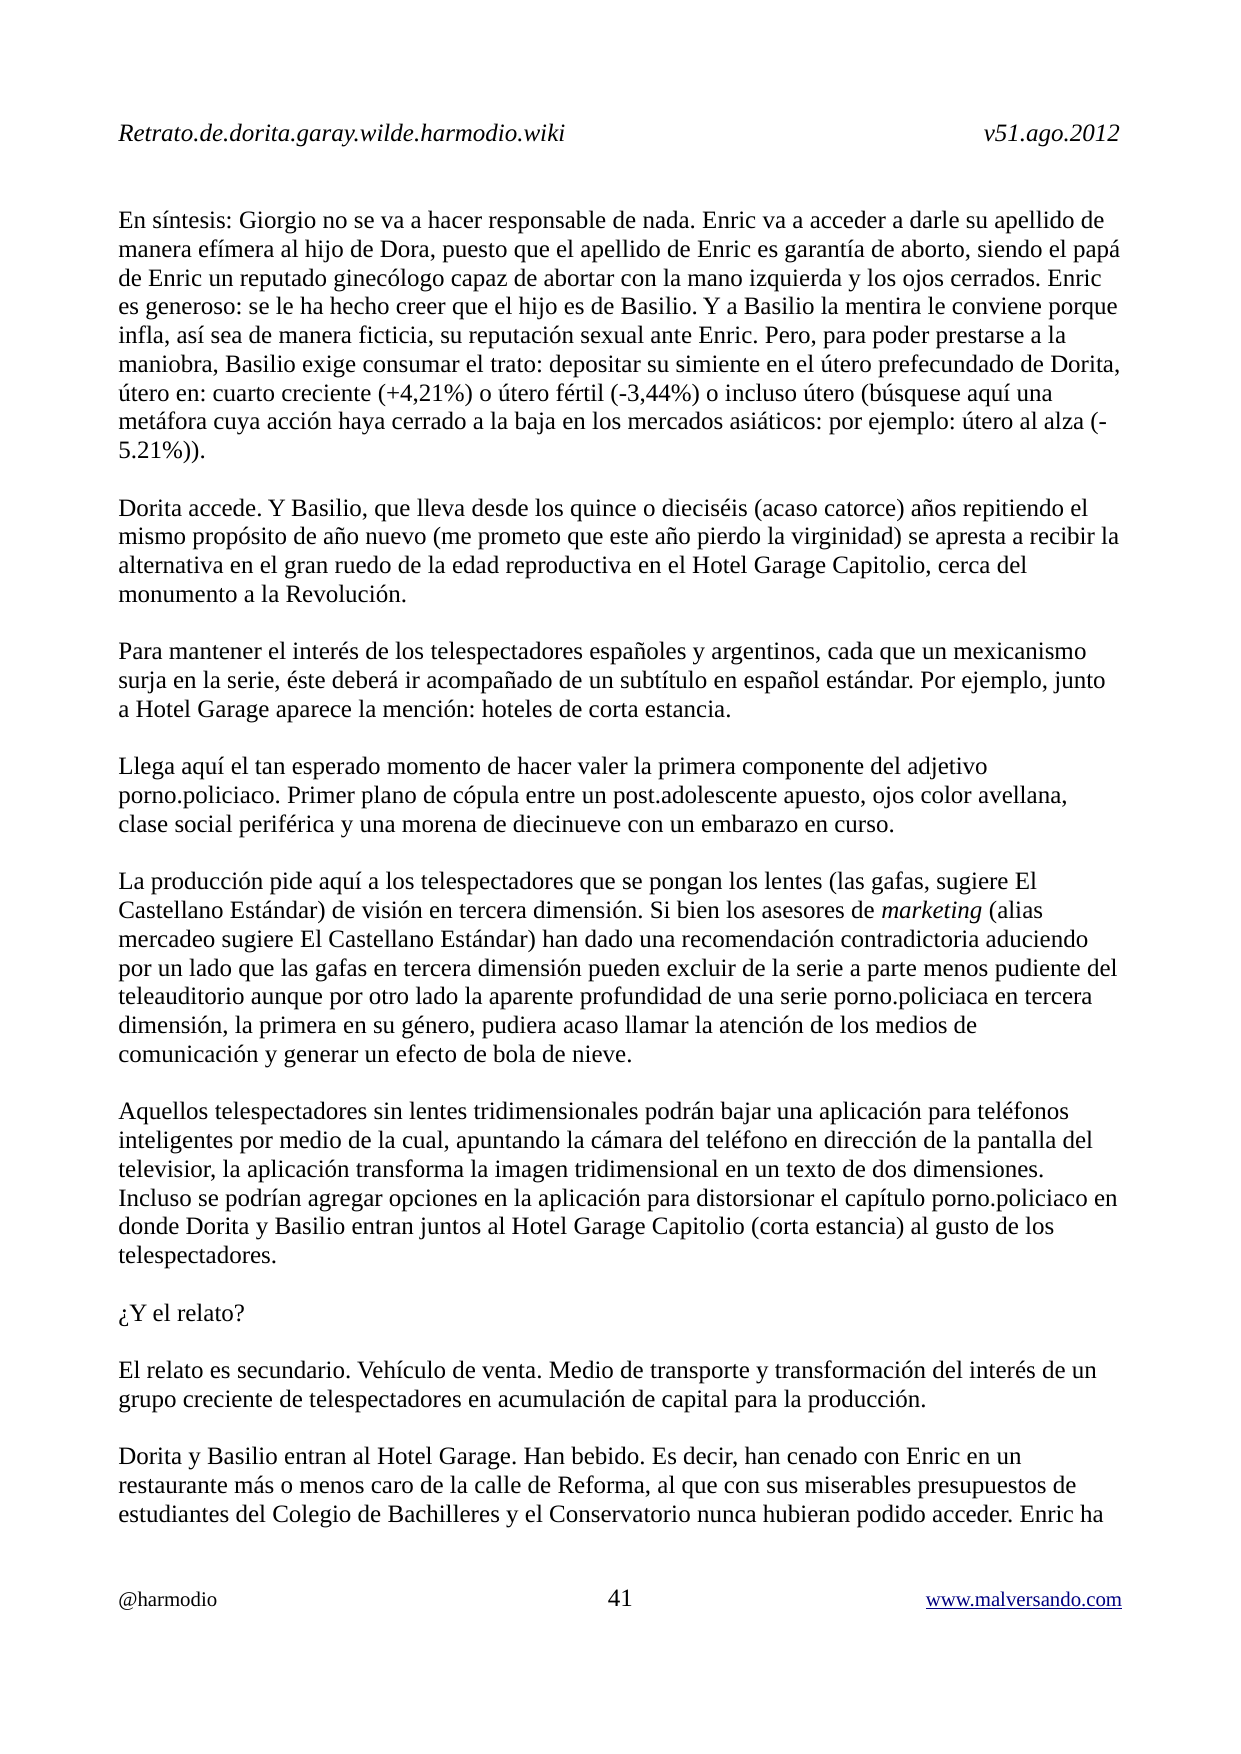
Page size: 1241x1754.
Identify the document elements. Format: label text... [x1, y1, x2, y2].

text Para mantener el interés de los telespectadores españoles y argentinos, cada que un mexicanismo surja en la serie, éste deberá ir acompañado de un subtítulo en español estándar. Por ejemplo, junto a Hotel Garage aparece la mención: hoteles de corta estancia. [118, 636, 1122, 723]
text Llega aquí el tan esperado momento de hacer valer la primera componente del adjetivo porno.policiaco. Primer plano de cópula entre un post.adolescente apuesto, ojos color avellana, clase social periférica y una morena de diecinueve con un embarazo en curso. [118, 751, 1122, 838]
text Aquellos telespectadores sin lentes tridimensionales podrán bajar una aplicación para teléfonos inteligentes por medio de la cual, apuntando la cámara del teléfono en dirección de la pantalla del televisior, la aplicación transforma la imagen tridimensional en un texto de dos dimensiones. Incluso se podrían agregar opciones en la aplicación para distorsionar el capítulo porno.policiaco en donde Dorita y Basilio entran juntos al Hotel Garage Capitolio (corta estancia) al gusto de los telespectadores. [118, 1096, 1122, 1269]
text La producción pide aquí a los telespectadores que se pongan los lentes (las gafas, sugiere El Castellano Estándar) de visión en tercera dimensión. Si bien los asesores de marketing (alias mercadeo sugiere El Castellano Estándar) han dado una recomendación contradictoria aduciendo por un lado que las gafas en tercera dimensión pueden excluir de la serie a parte menos pudiente del teleauditorio aunque por otro lado la aparente profundidad de una serie porno.policiaca en tercera dimensión, la primera en su género, pudiera acaso llamar la atención de los medios de comunicación y generar un efecto de bola de nieve. [118, 866, 1122, 1068]
text El relato es secundario. Vehículo de venta. Medio de transporte y transformación del interés de un grupo creciente de telespectadores en acumulación de capital para la producción. [118, 1355, 1122, 1413]
text Dorita y Basilio entran al Hotel Garage. Han bebido. Es decir, han cenado con Enric en un restaurante más o menos caro de la calle de Reforma, al que con sus miserables presupuestos de estudiantes del Colegio de Bachilleres y el Conservatorio nunca hubieran podido acceder. Enric ha [118, 1441, 1122, 1528]
text En síntesis: Giorgio no se va a hacer responsable de nada. Enric va a acceder a darle su apellido de manera efímera al hijo de Dora, puesto que el apellido de Enric es garantía de aborto, siendo el papá de Enric un reputado ginecólogo capaz de abortar con la mano izquierda y los ojos cerrados. Enric es generoso: se le ha hecho creer que el hijo es de Basilio. Y a Basilio la mentira le conviene porque infla, así sea de manera ficticia, su reputación sexual ante Enric. Pero, para poder prestarse a la maniobra, Basilio exige consumar el trato: depositar su simiente en el útero prefecundado de Dorita, útero en: cuarto creciente (+4,21%) o útero fértil (-3,44%) o incluso útero (búsquese aquí una metáfora cuya acción haya cerrado a la baja en los mercados asiáticos: por ejemplo: útero al alza (-5.21%)). [118, 205, 1122, 464]
text Dorita accede. Y Basilio, que lleva desde los quince o dieciséis (acaso catorce) años repitiendo el mismo propósito de año nuevo (me prometo que este año pierdo la virginidad) se apresta a recibir la alternativa en el gran ruedo de la edad reproductiva en el Hotel Garage Capitolio, cerca del monumento a la Revolución. [118, 493, 1122, 608]
text ¿Y el relato? [118, 1298, 1122, 1326]
